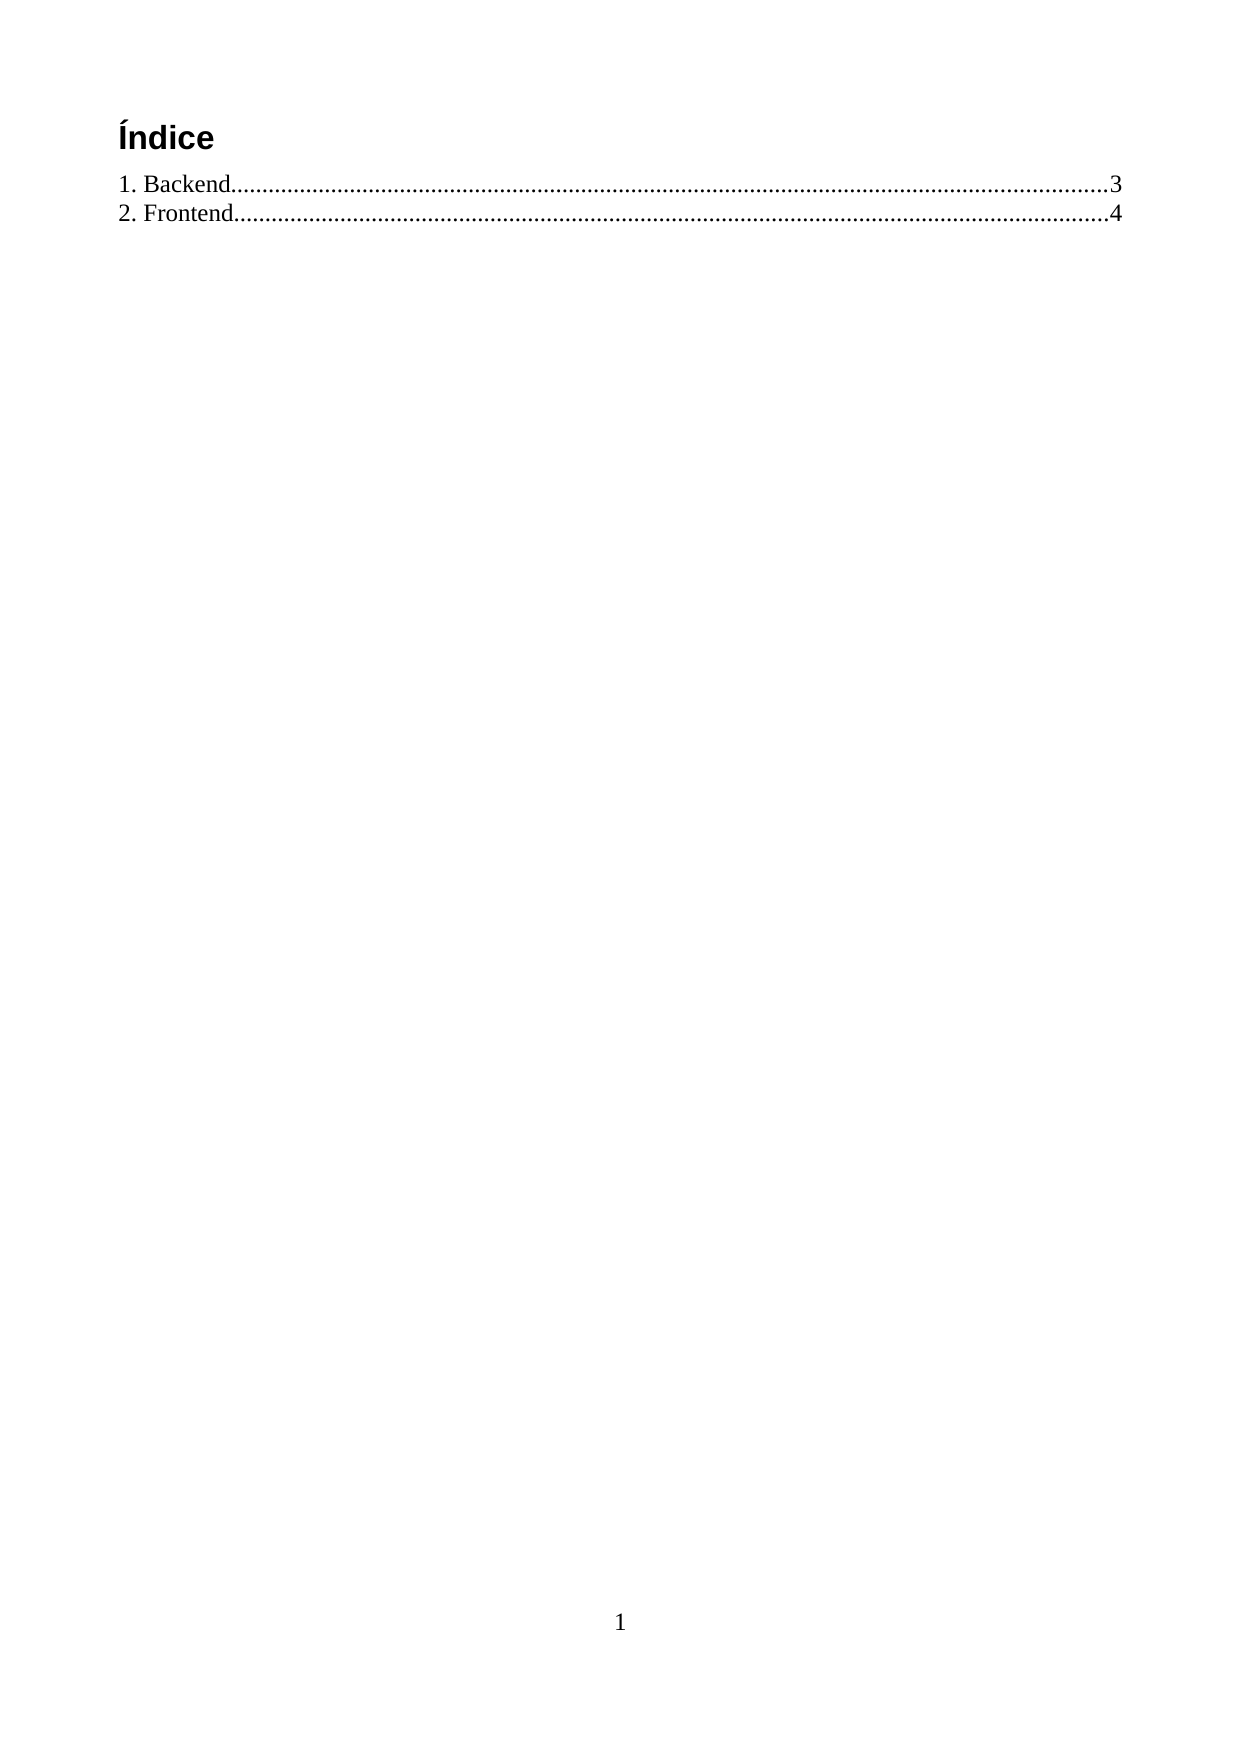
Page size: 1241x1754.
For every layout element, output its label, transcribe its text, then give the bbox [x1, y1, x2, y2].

subtitle Índice [118, 118, 1122, 157]
text 2. Frontend 4 [118, 198, 1122, 227]
text 1. Backend 3 [118, 169, 1122, 198]
